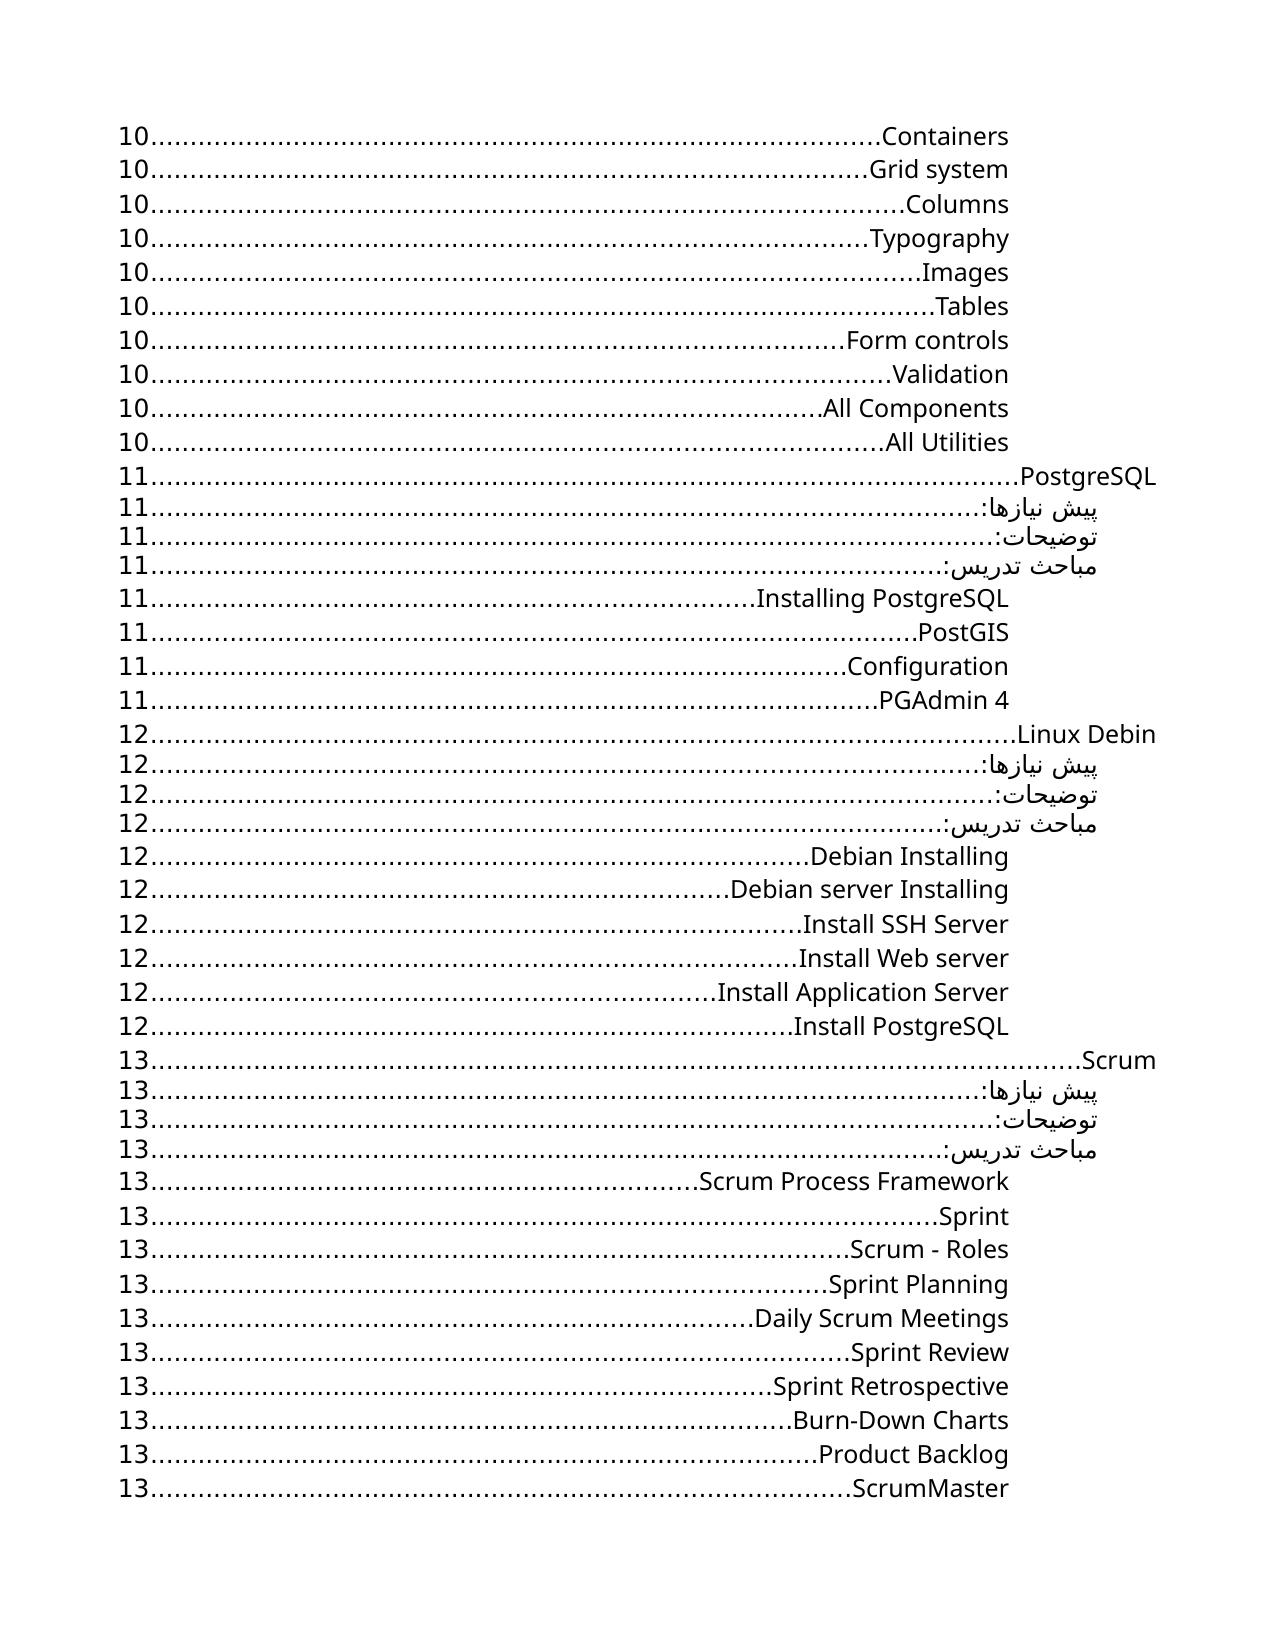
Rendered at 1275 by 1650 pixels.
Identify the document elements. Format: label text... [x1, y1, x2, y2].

text Sprint Planning 13 [118, 1266, 1009, 1300]
text Scrum Process Framework 13 [118, 1164, 1009, 1198]
text Sprint 13 [118, 1198, 1009, 1232]
text All Components 10 [118, 391, 1009, 425]
text Scrum 13 [118, 1042, 1157, 1077]
text Linux Debin 12 [118, 717, 1157, 751]
text Tables 10 [118, 288, 1009, 322]
text Product Backlog 13 [118, 1437, 1009, 1471]
text Sprint Retrospective 13 [118, 1368, 1009, 1402]
text Form controls 10 [118, 322, 1009, 357]
text Daily Scrum Meetings 13 [118, 1300, 1009, 1334]
text Sprint Review 13 [118, 1334, 1009, 1368]
text توضیحات: 11 [118, 522, 1098, 551]
text Debian Installing 12 [118, 838, 1009, 872]
text پیش نیازها: 12 [118, 751, 1098, 780]
text ScrumMaster 13 [118, 1471, 1009, 1505]
text مباحث تدریس: 11 [118, 551, 1098, 580]
text Scrum - Roles 13 [118, 1232, 1009, 1266]
text PostGIS 11 [118, 614, 1009, 648]
text Install Web server 12 [118, 940, 1009, 974]
text مباحث تدریس: 13 [118, 1135, 1098, 1164]
text پیش نیازها: 13 [118, 1077, 1098, 1106]
text Typography 10 [118, 220, 1009, 254]
text Images 10 [118, 254, 1009, 288]
text Containers 10 [118, 118, 1009, 152]
text Validation 10 [118, 357, 1009, 391]
text Columns 10 [118, 186, 1009, 220]
text Install Application Server 12 [118, 974, 1009, 1008]
text Debian server Installing 12 [118, 872, 1009, 906]
text توضیحات: 12 [118, 780, 1098, 809]
text Install SSH Server 12 [118, 906, 1009, 940]
text Installing PostgreSQL 11 [118, 580, 1009, 614]
text Grid system 10 [118, 152, 1009, 186]
text All Utilities 10 [118, 425, 1009, 459]
text Burn-Down Charts 13 [118, 1402, 1009, 1437]
text توضیحات: 13 [118, 1106, 1098, 1135]
text مباحث تدریس: 12 [118, 809, 1098, 838]
text Install PostgreSQL 12 [118, 1008, 1009, 1042]
text پیش نیازها: 11 [118, 493, 1098, 522]
text PostgreSQL 11 [118, 459, 1157, 493]
text Configuration 11 [118, 648, 1009, 682]
text PGAdmin 4 11 [118, 682, 1009, 717]
